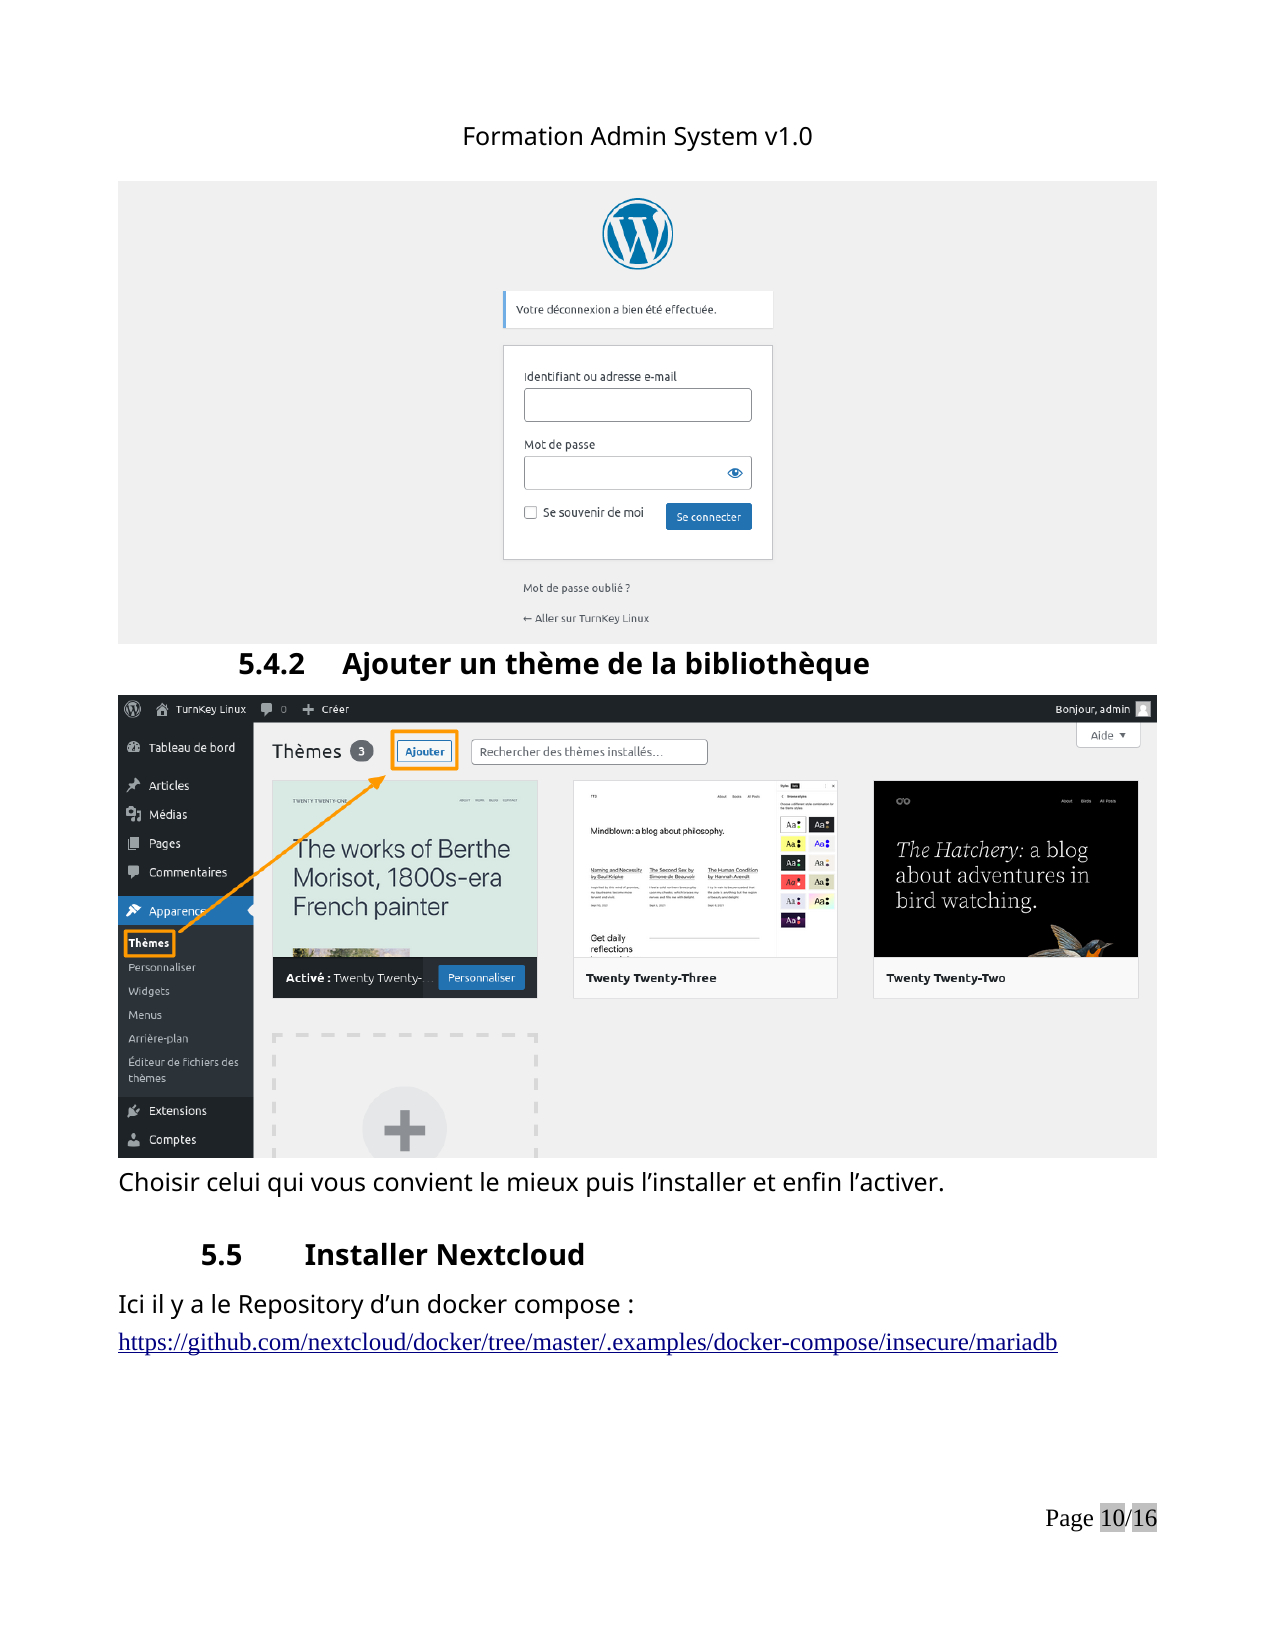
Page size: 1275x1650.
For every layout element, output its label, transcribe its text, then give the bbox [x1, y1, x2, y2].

subtitle Installer Nextcloud [193, 1235, 1157, 1274]
picture [118, 181, 1157, 644]
picture [118, 695, 1157, 1158]
text Choisir celui qui vous convient le mieux puis l’installer et enfin l’activer. [118, 1158, 1157, 1198]
text Ici il y a le Repository d’un docker compose : https://github.com/nextcloud/docker/tree/master/.examples/docker-compose/insecure/mariadb [118, 1287, 1157, 1355]
subtitle Ajouter un thème de la bibliothèque [231, 644, 1157, 683]
